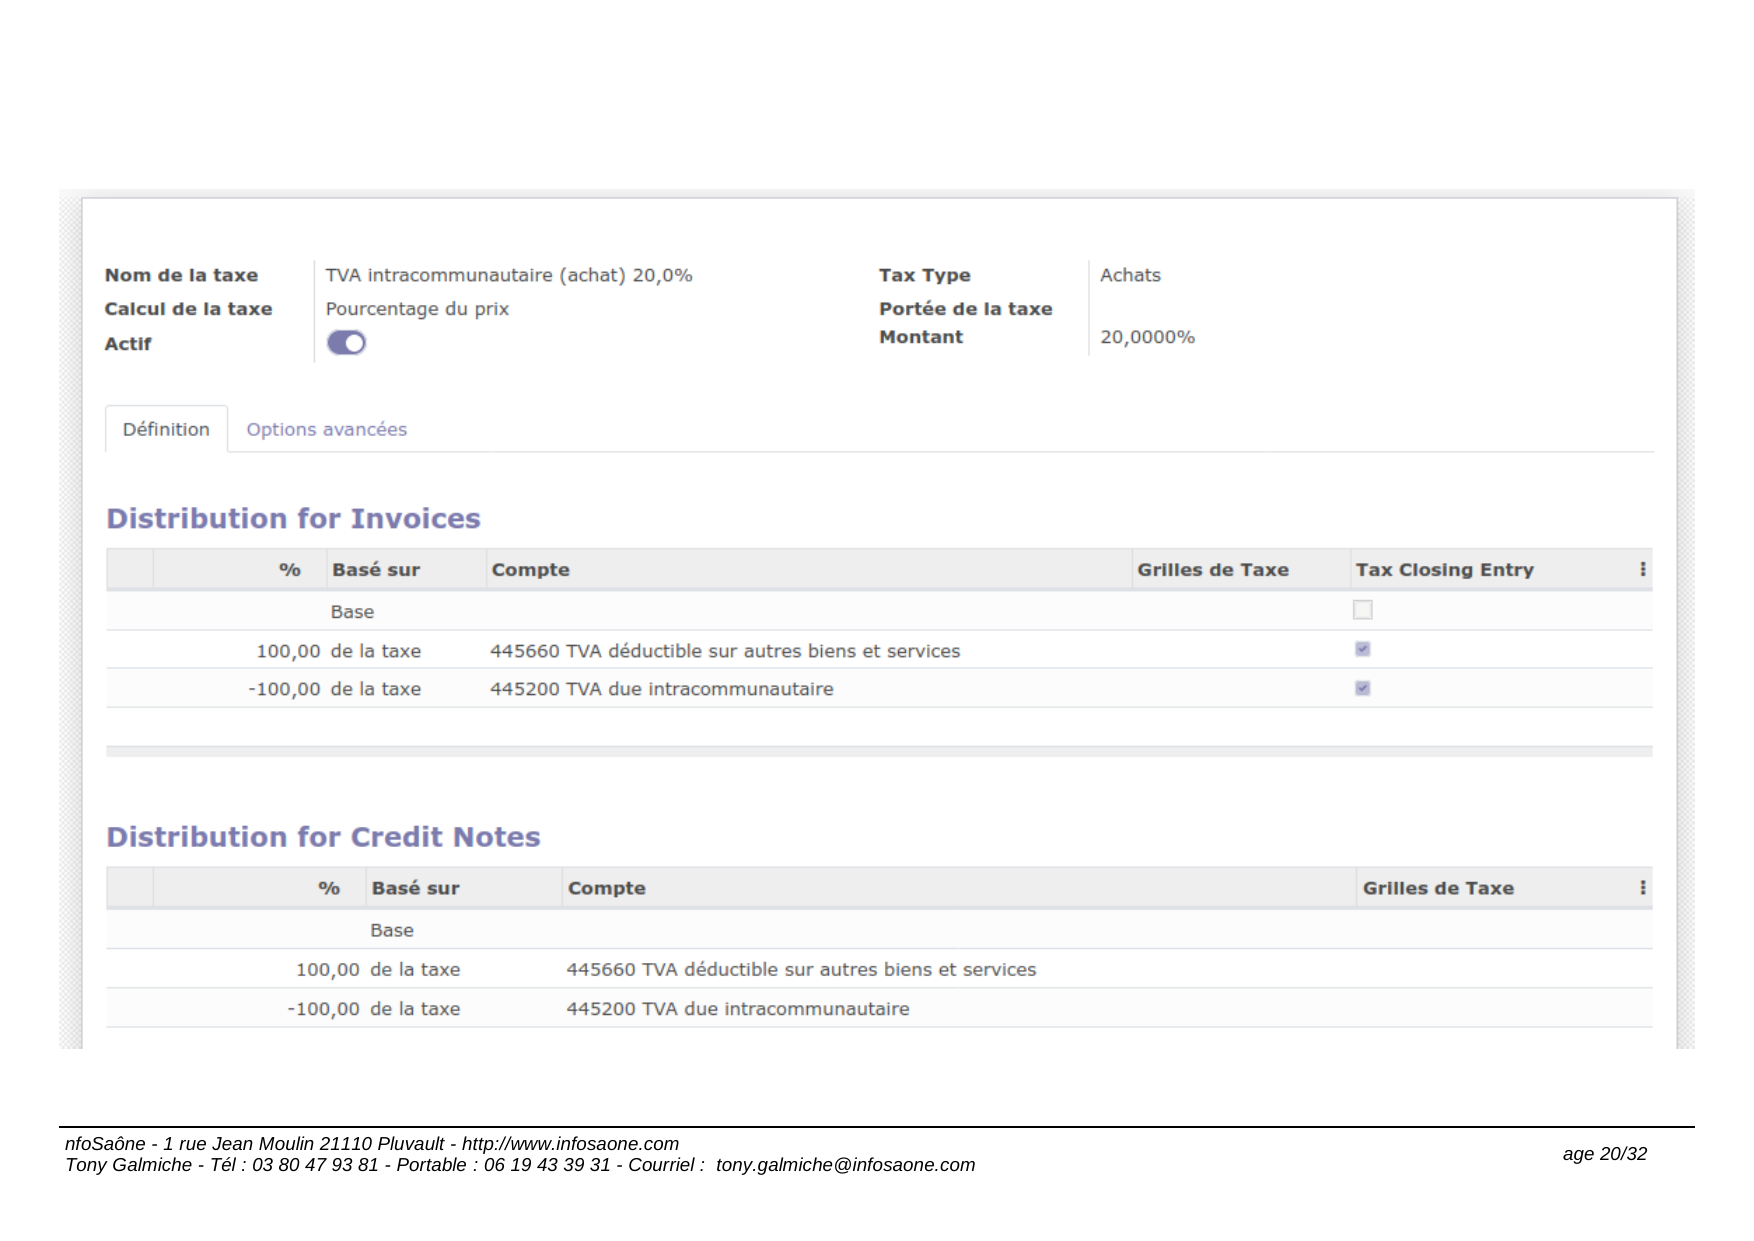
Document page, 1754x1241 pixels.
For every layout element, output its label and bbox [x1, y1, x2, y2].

picture [59, 189, 1695, 1049]
